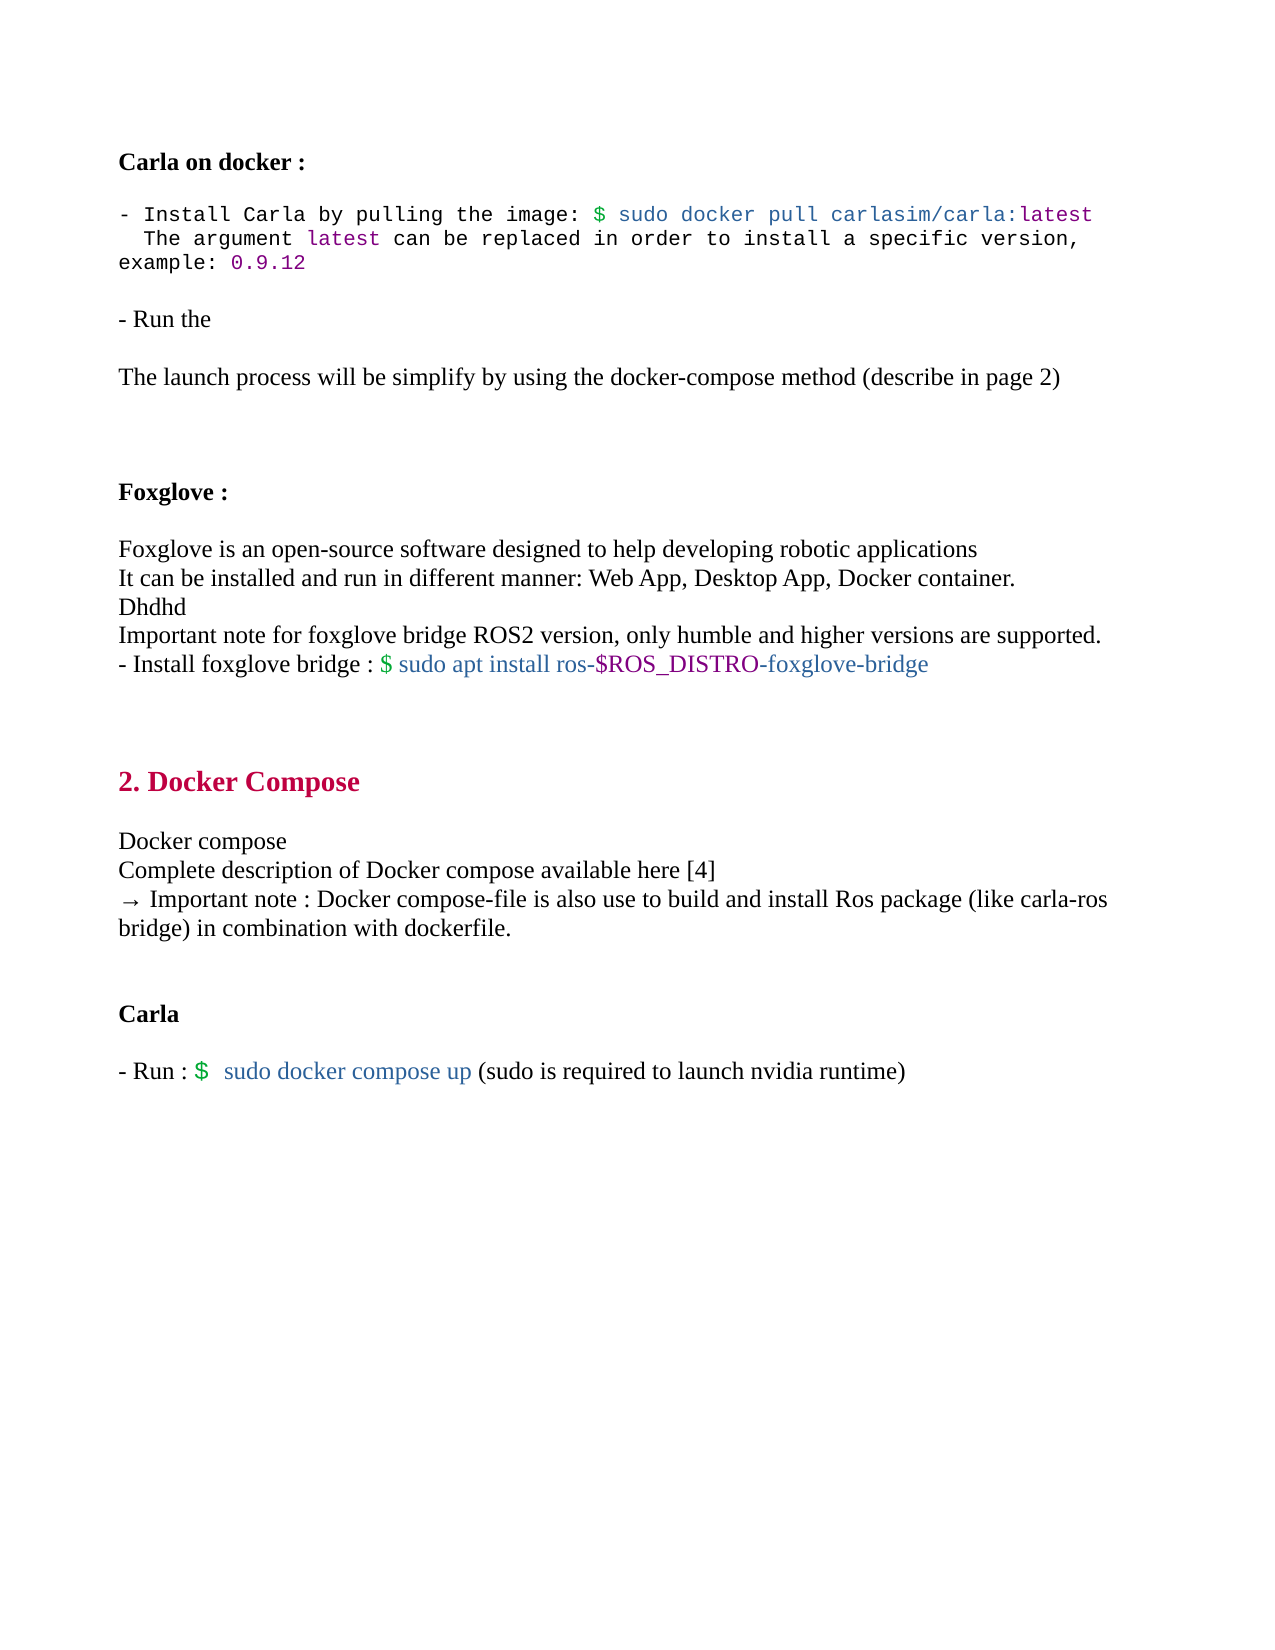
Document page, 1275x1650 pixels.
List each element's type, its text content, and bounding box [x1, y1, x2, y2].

text Foxglove : [118, 477, 1157, 505]
text - Install foxglove bridge : $ sudo apt install ros-$ROS_DISTRO-foxglove-bridge [118, 649, 1157, 678]
text The launch process will be simplify by using the docker-compose method (describe in page 2) [118, 362, 1157, 390]
text It can be installed and run in different manner: Web App, Desktop App, Docker container. [118, 563, 1157, 592]
text - Run : $ sudo docker compose up (sudo is required to launch nvidia runtime) [118, 1056, 1157, 1087]
text Foxglove is an open-source software designed to help developing robotic applications [118, 534, 1157, 563]
text Docker compose [118, 826, 1157, 855]
text Important note for foxglove bridge ROS2 version, only humble and higher versions are supported. [118, 620, 1157, 649]
text Complete description of Docker compose available here [4] [118, 855, 1157, 884]
text The argument latest can be replaced in order to install a specific version, example: 0.9.12 [118, 228, 1157, 275]
text - Install Carla by pulling the image: $ sudo docker pull carlasim/carla:latest [118, 204, 1157, 228]
text Carla on docker : [118, 147, 1157, 176]
text 2. Docker Compose [118, 764, 1157, 798]
text Dhdhd [118, 592, 1157, 620]
text Carla [118, 999, 1157, 1028]
text → Important note : Docker compose-file is also use to build and install Ros package (like carla-ros bridge) in combination with dockerfile. [118, 884, 1157, 941]
text - Run the [118, 304, 1157, 333]
